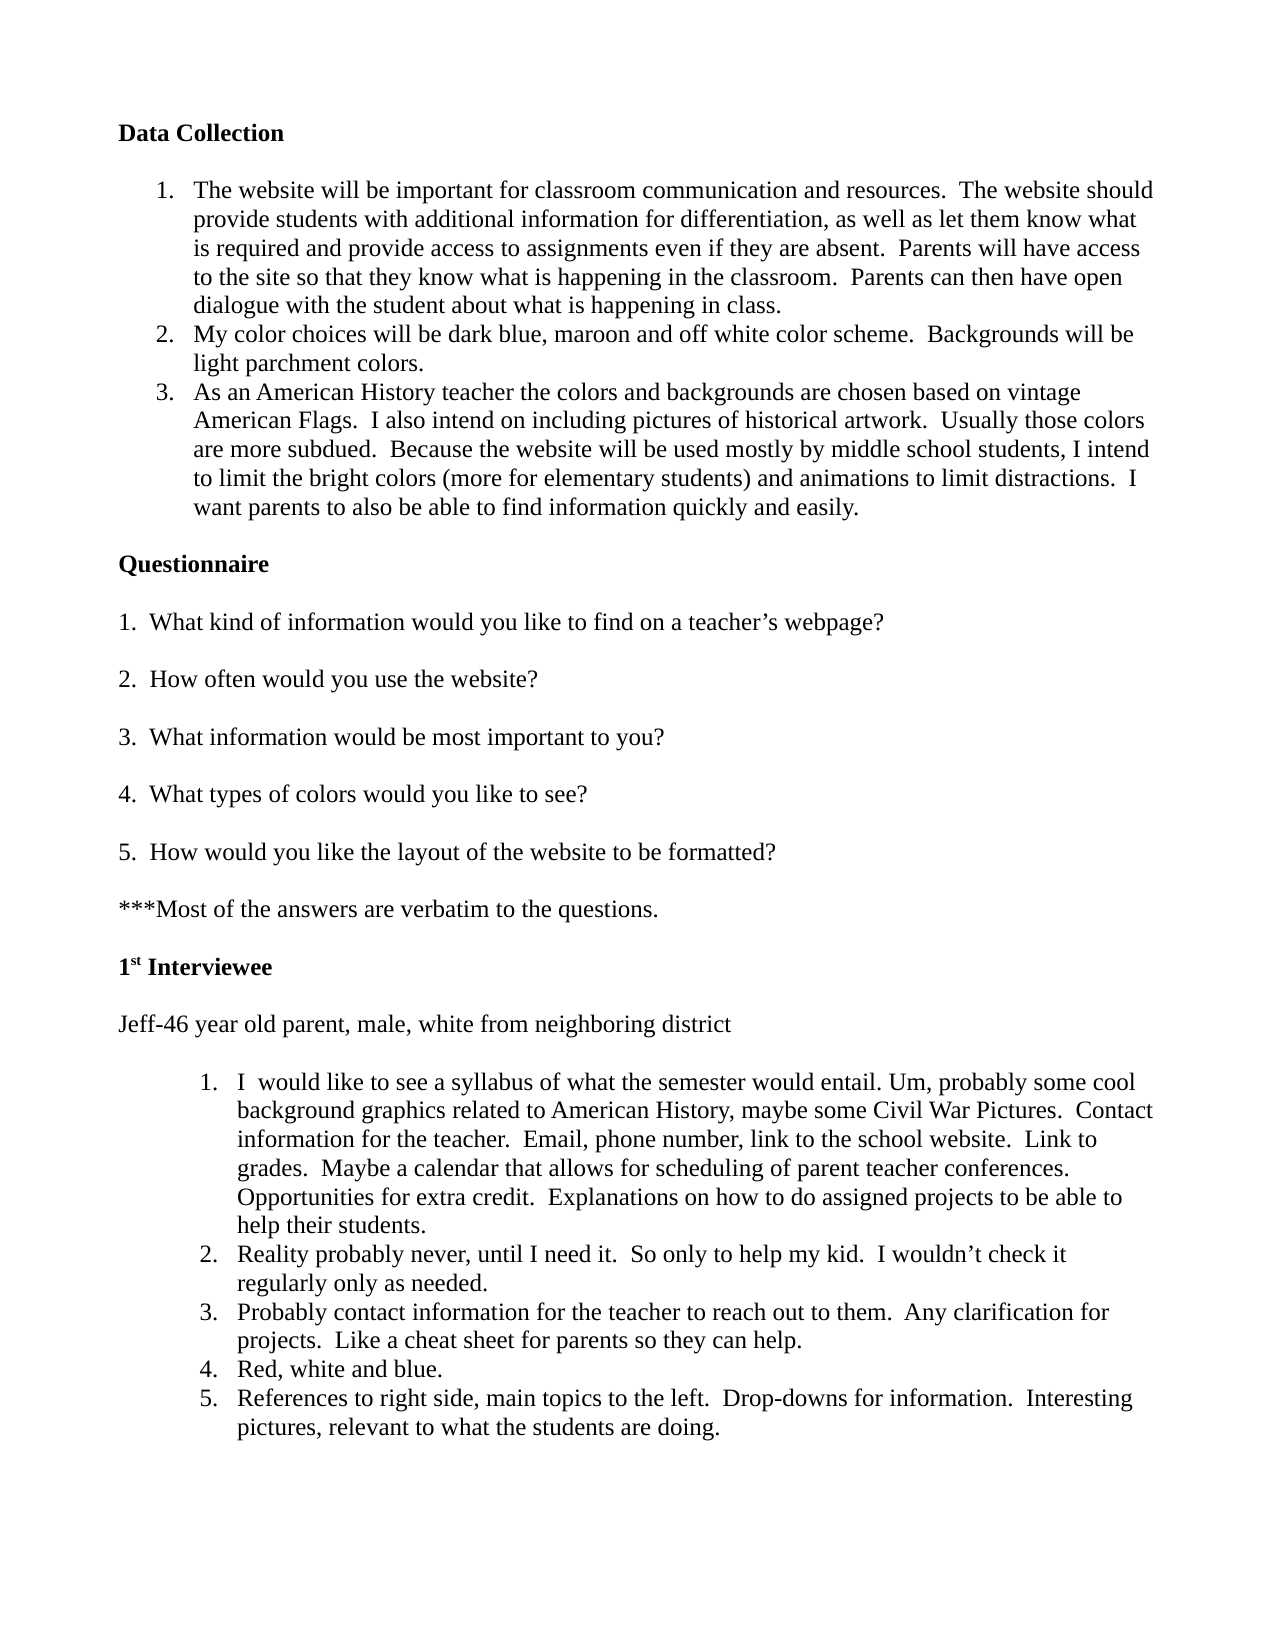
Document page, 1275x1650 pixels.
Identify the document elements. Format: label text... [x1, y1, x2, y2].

text 3. What information would be most important to you? [118, 722, 1157, 751]
text 1. What kind of information would you like to find on a teacher’s webpage? [118, 607, 1157, 636]
text 1st Interviewee [118, 952, 1157, 981]
list My color choices will be dark blue, maroon and off white color scheme. Backgrounds will be light parchment colors. [156, 319, 1157, 377]
list I would like to see a syllabus of what the semester would entail. Um, probably some cool background graphics related to American History, maybe some Civil War Pictures. Contact information for the teacher. Email, phone number, link to the school website. Link to grades. Maybe a calendar that allows for scheduling of parent teacher conferences. Opportunities for extra credit. Explanations on how to do assigned projects to be able to help their students. [199, 1067, 1157, 1239]
list Red, white and blue. [199, 1354, 1157, 1383]
text Jeff-46 year old parent, male, white from neighboring district [118, 1009, 1157, 1038]
text 5. How would you like the layout of the website to be formatted? [118, 837, 1157, 866]
text 4. What types of colors would you like to see? [118, 779, 1157, 808]
text 2. How often would you use the website? [118, 664, 1157, 693]
text Data Collection [118, 118, 1157, 147]
list Reality probably never, until I need it. So only to help my kid. I wouldn’t check it regularly only as needed. [199, 1239, 1157, 1297]
list As an American History teacher the colors and backgrounds are chosen based on vintage American Flags. I also intend on including pictures of historical artwork. Usually those colors are more subdued. Because the website will be used mostly by middle school students, I intend to limit the bright colors (more for elementary students) and animations to limit distractions. I want parents to also be able to find information quickly and easily. [156, 377, 1157, 521]
text Questionnaire [118, 549, 1157, 578]
text ***Most of the answers are verbatim to the questions. [118, 894, 1157, 923]
list References to right side, main topics to the left. Drop-downs for information. Interesting pictures, relevant to what the students are doing. [199, 1383, 1157, 1441]
list The website will be important for classroom communication and resources. The website should provide students with additional information for differentiation, as well as let them know what is required and provide access to assignments even if they are absent. Parents will have access to the site so that they know what is happening in the classroom. Parents can then have open dialogue with the student about what is happening in class. [156, 176, 1157, 319]
list Probably contact information for the teacher to reach out to them. Any clarification for projects. Like a cheat sheet for parents so they can help. [199, 1297, 1157, 1354]
